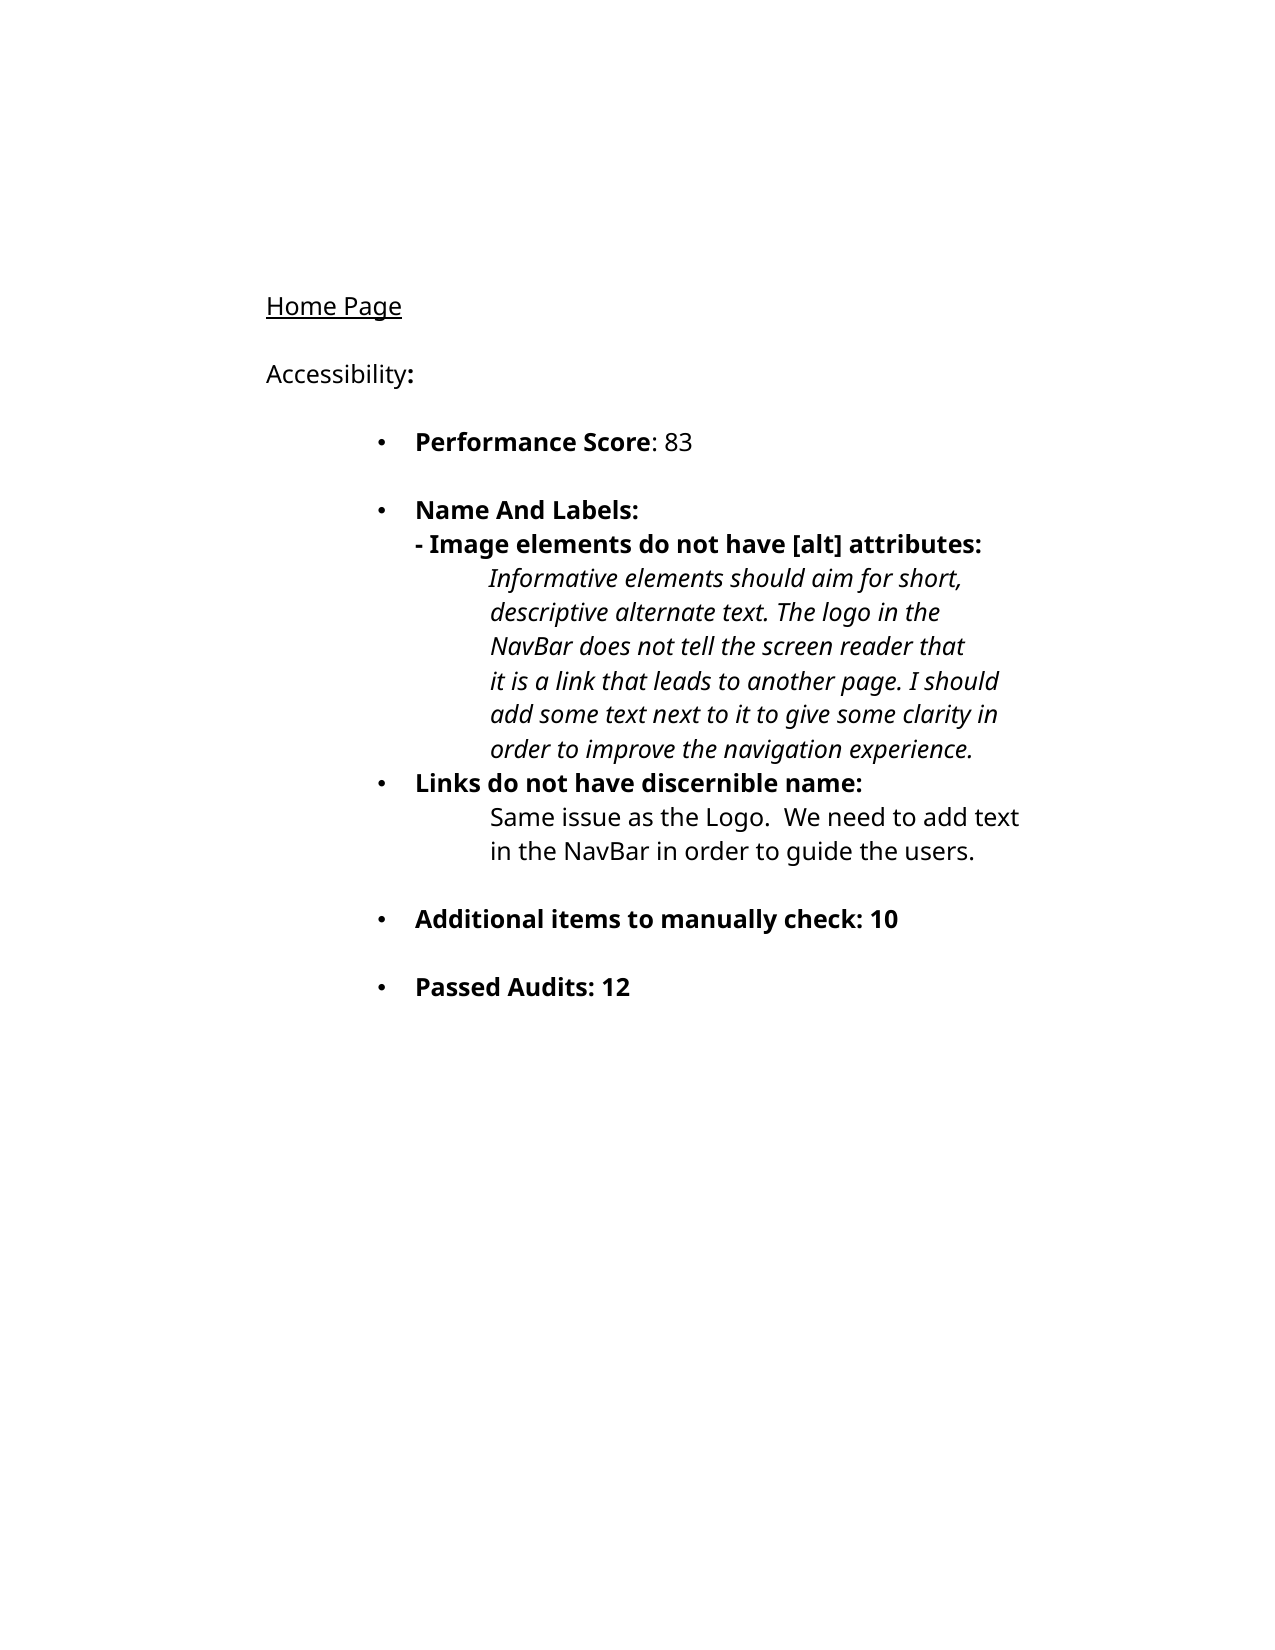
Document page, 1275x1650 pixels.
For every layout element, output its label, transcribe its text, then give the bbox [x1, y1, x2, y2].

list descriptive alternate text. The logo in the [452, 595, 1157, 629]
list Passed Audits: 12 [377, 970, 1157, 1004]
list Same issue as the Logo. We need to add text [452, 799, 1157, 833]
list it is a link that leads to another page. I should [452, 663, 1157, 697]
list NavBar does not tell the screen reader that [452, 629, 1157, 663]
list Name And Labels: [377, 493, 1157, 527]
text Home Page Accessibility: [118, 254, 1157, 391]
list add some text next to it to give some clarity in [452, 697, 1157, 731]
list in the NavBar in order to guide the users. [452, 833, 1157, 867]
list order to improve the navigation experience. [452, 731, 1157, 765]
list Additional items to manually check: 10 [377, 902, 1157, 936]
list Performance Score: 83 [377, 425, 1157, 459]
list - Image elements do not have [alt] attributes: [377, 527, 1157, 561]
list Links do not have discernible name: [377, 765, 1157, 799]
list Informative elements should aim for short, [377, 561, 1157, 595]
